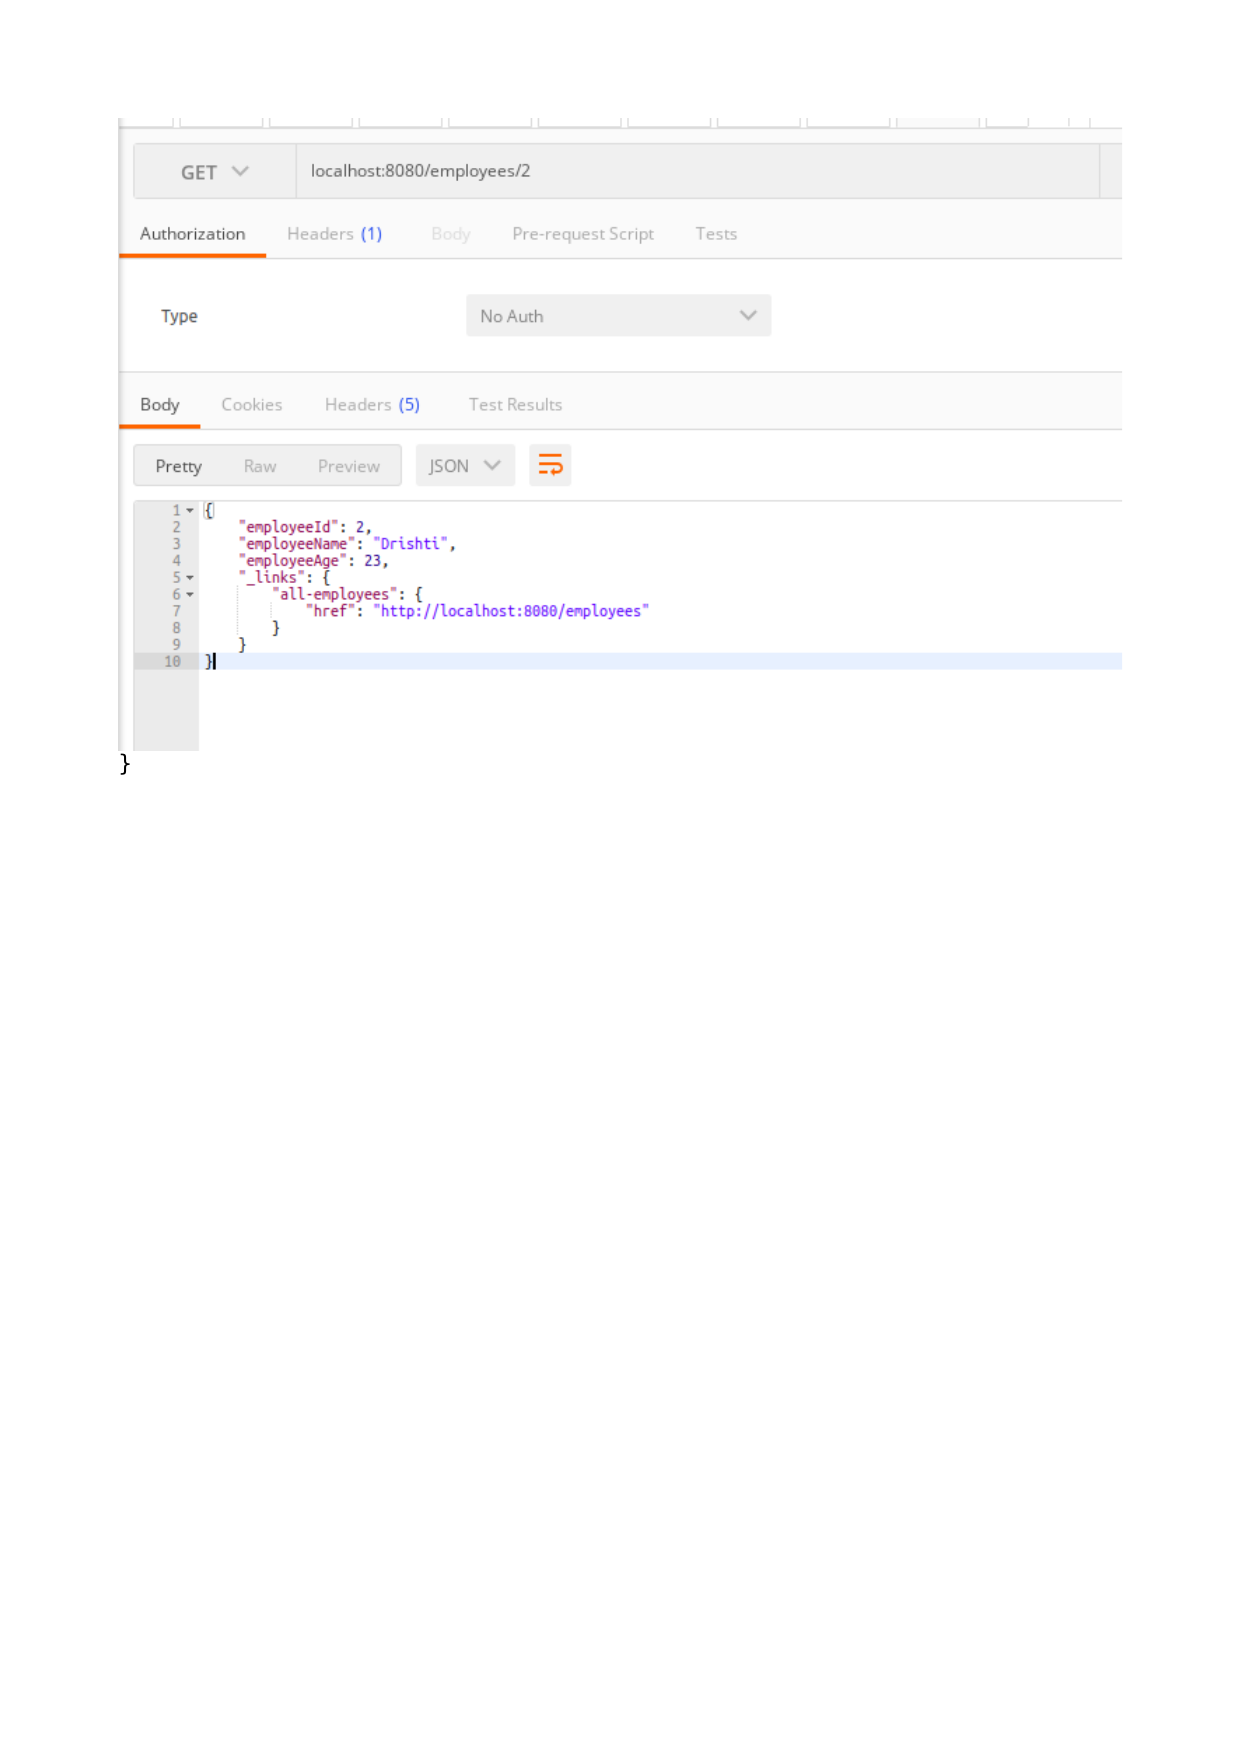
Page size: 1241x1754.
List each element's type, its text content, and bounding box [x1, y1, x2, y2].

text } [118, 751, 1122, 777]
picture [118, 118, 1123, 751]
